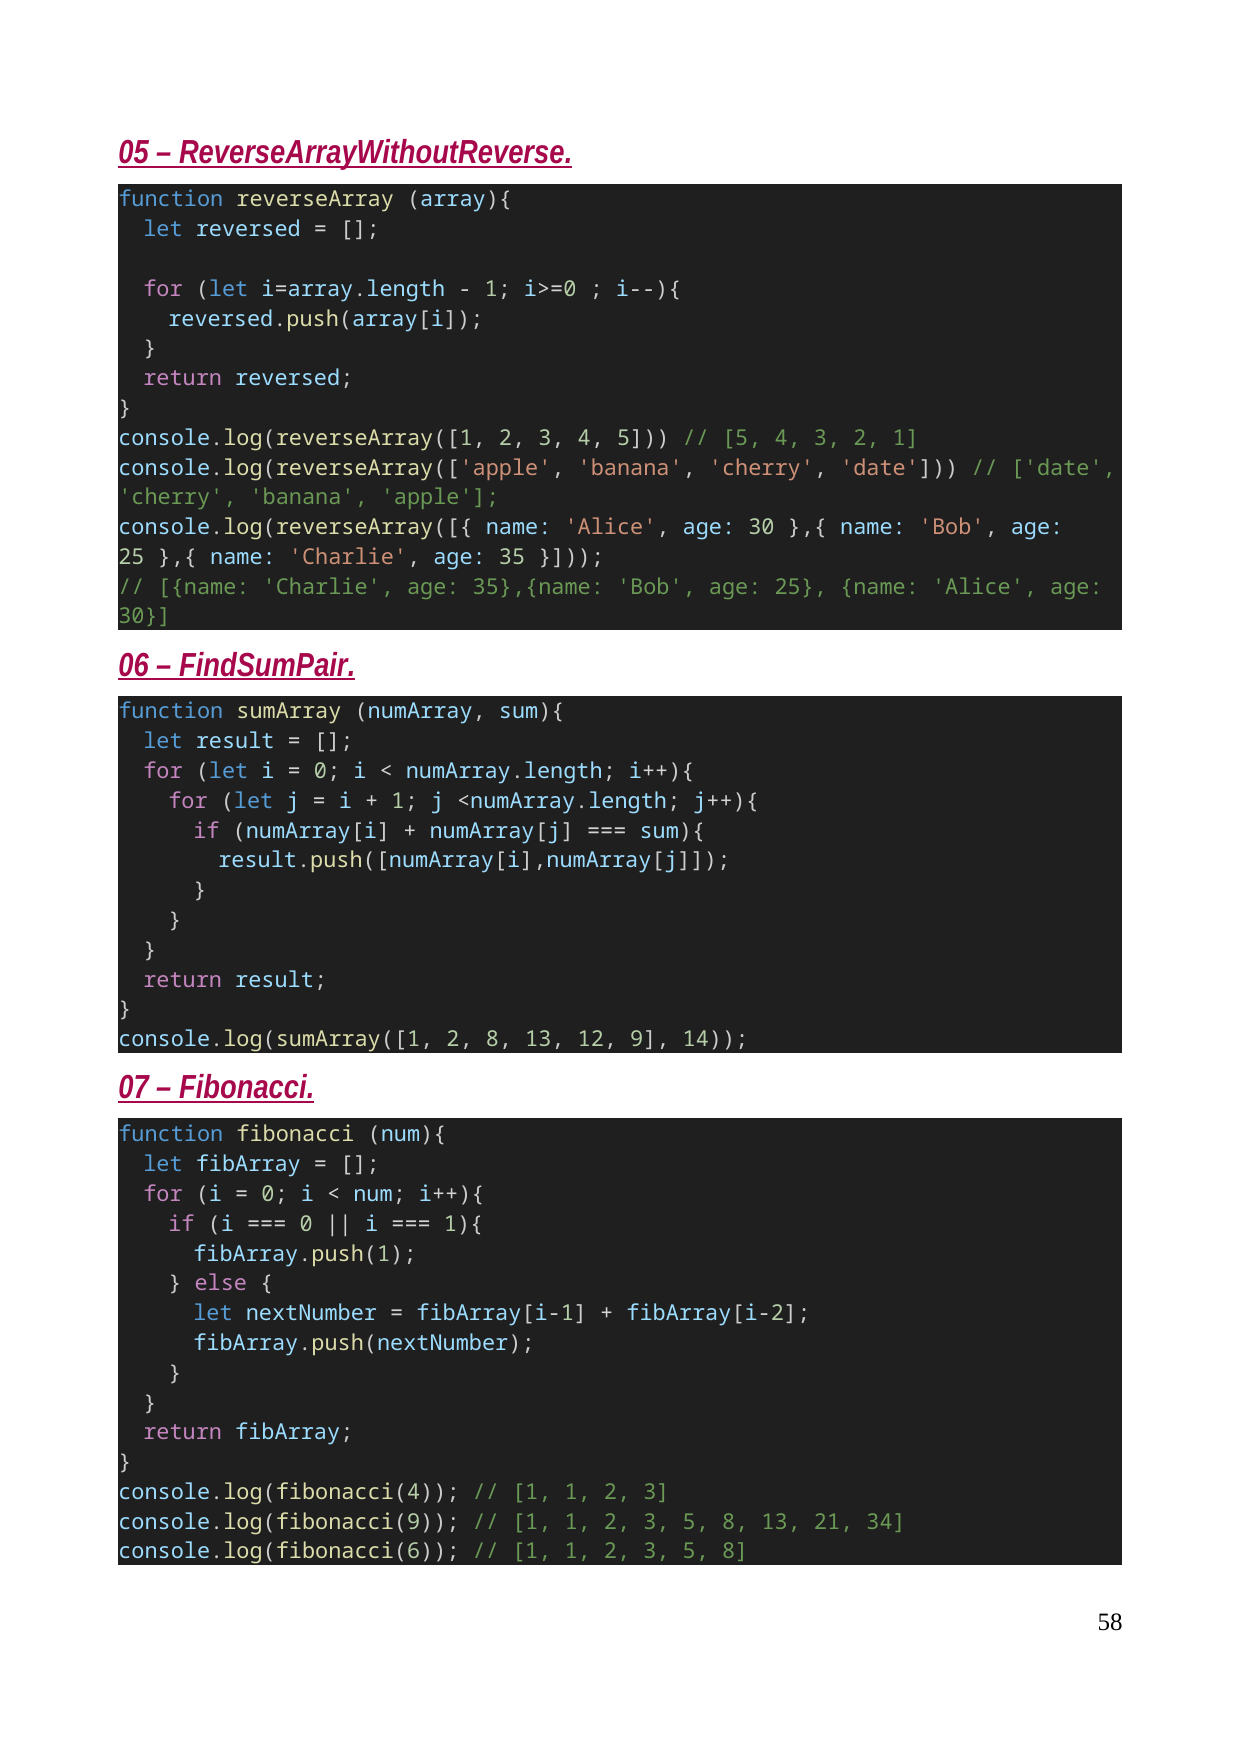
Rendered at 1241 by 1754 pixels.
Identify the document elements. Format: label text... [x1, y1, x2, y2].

subtitle 06 – FindSumPair. [118, 645, 1122, 683]
subtitle 05 – ReverseArrayWithoutReverse. [118, 133, 1122, 171]
table_header function fibonacci (num){ let fibArray = []; for (i = 0; i < num; i++){ if (i === 0 || i === 1){ fibArray.push(1); } else { let nextNumber = fibArray[i-1] + fibArray[i-2]; fibArray.push(nextNumber); } } return fibArray; } console.log(fibonacci(4)); // [1, 1, 2, 3] console.log(fibonacci(9)); // [1, 1, 2, 3, 5, 8, 13, 21, 34] console.log(fibonacci(6)); // [1, 1, 2, 3, 5, 8] [118, 1118, 1122, 1565]
table_header function reverseArray (array){ let reversed = []; for (let i=array.length - 1; i>=0 ; i--){ reversed.push(array[i]); } return reversed; } console.log(reverseArray([1, 2, 3, 4, 5])) // [5, 4, 3, 2, 1] console.log(reverseArray(['apple', 'banana', 'cherry', 'date'])) // ['date', 'cherry', 'banana', 'apple']; console.log(reverseArray([{ name: 'Alice', age: 30 },{ name: 'Bob', age: 25 },{ name: 'Charlie', age: 35 }])); // [{name: 'Charlie', age: 35},{name: 'Bob', age: 25}, {name: 'Alice', age: 30}] [118, 184, 1122, 630]
table_header function sumArray (numArray, sum){ let result = []; for (let i = 0; i < numArray.length; i++){ for (let j = i + 1; j <numArray.length; j++){ if (numArray[i] + numArray[j] === sum){ result.push([numArray[i],numArray[j]]); } } } return result; } console.log(sumArray([1, 2, 8, 13, 12, 9], 14)); [118, 696, 1122, 1053]
subtitle 07 – Fibonacci. [118, 1068, 1122, 1106]
